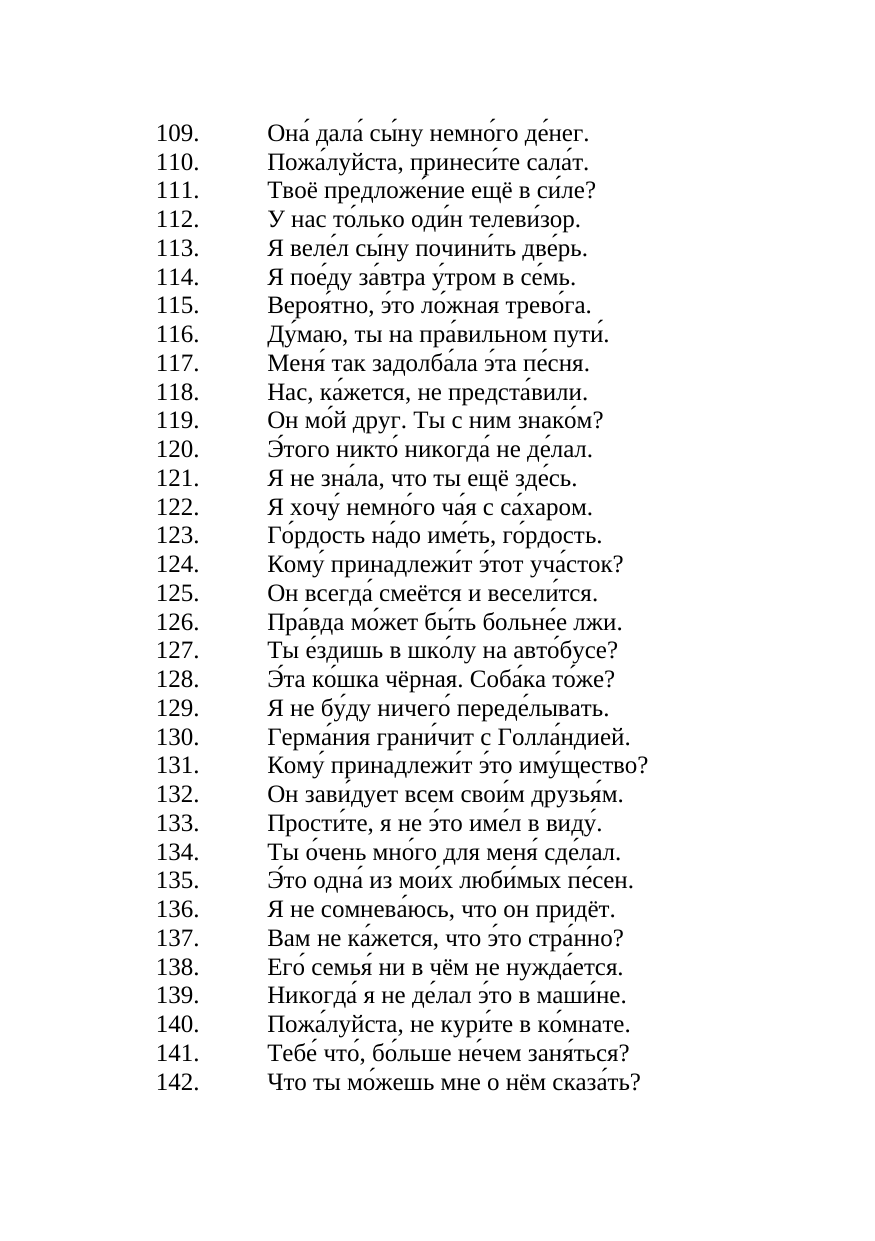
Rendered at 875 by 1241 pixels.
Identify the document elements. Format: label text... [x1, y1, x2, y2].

list Твоё предложе́ние ещё в си́ле? [156, 176, 756, 204]
list Она́ дала́ сы́ну немно́го де́нег. [156, 118, 756, 147]
list Вероя́тно, э́то ло́жная трево́га. [156, 291, 756, 319]
list Меня́ так задолба́ла э́та пе́сня. [156, 348, 756, 377]
list Пожа́луйста, не кури́те в ко́мнате. [156, 1009, 756, 1038]
list Я веле́л сы́ну почини́ть две́рь. [156, 233, 756, 262]
list Ты е́здишь в шко́лу на авто́бусе? [156, 636, 756, 664]
list Го́рдость на́до име́ть, го́рдость. [156, 521, 756, 549]
list Кому́ принадлежи́т э́то иму́щество? [156, 751, 756, 779]
list Вам не ка́жется, что э́то стра́нно? [156, 923, 756, 952]
list Он всегда́ смеётся и весели́тся. [156, 578, 756, 607]
list Что ты мо́жешь мне о нём сказа́ть? [156, 1067, 756, 1096]
list Герма́ния грани́чит с Голла́ндией. [156, 722, 756, 751]
list Ты о́чень мно́го для меня́ сде́лал. [156, 837, 756, 866]
list Я пое́ду за́втра у́тром в се́мь. [156, 262, 756, 291]
list Он зави́дует всем свои́м друзья́м. [156, 779, 756, 808]
list Я не сомнева́юсь, что он придёт. [156, 894, 756, 923]
list Прости́те, я не э́то име́л в виду́. [156, 808, 756, 837]
list Никогда́ я не де́лал э́то в маши́не. [156, 981, 756, 1009]
list Я хочу́ немно́го ча́я с са́харом. [156, 492, 756, 521]
list Пожа́луйста, принеси́те сала́т. [156, 147, 756, 176]
list Э́то одна́ из мои́х люби́мых пе́сен. [156, 866, 756, 894]
list Его́ семья́ ни в чём не нужда́ется. [156, 952, 756, 981]
list Нас, ка́жется, не предста́вили. [156, 377, 756, 406]
list Э́та ко́шка чёрная. Соба́ка то́же? [156, 664, 756, 693]
list Пра́вда мо́жет бы́ть больне́е лжи. [156, 607, 756, 636]
list У нас то́лько оди́н телеви́зор. [156, 204, 756, 233]
list Кому́ принадлежи́т э́тот уча́сток? [156, 549, 756, 578]
list Он мо́й друг. Ты с ним знако́м? [156, 406, 756, 434]
list Я не бу́ду ничего́ переде́лывать. [156, 693, 756, 722]
list Э́того никто́ никогда́ не де́лал. [156, 434, 756, 463]
list Ду́маю, ты на пра́вильном пути́. [156, 319, 756, 348]
list Тебе́ что́, бо́льше не́чем заня́ться? [156, 1038, 756, 1067]
list Я не зна́ла, что ты ещё зде́сь. [156, 463, 756, 492]
